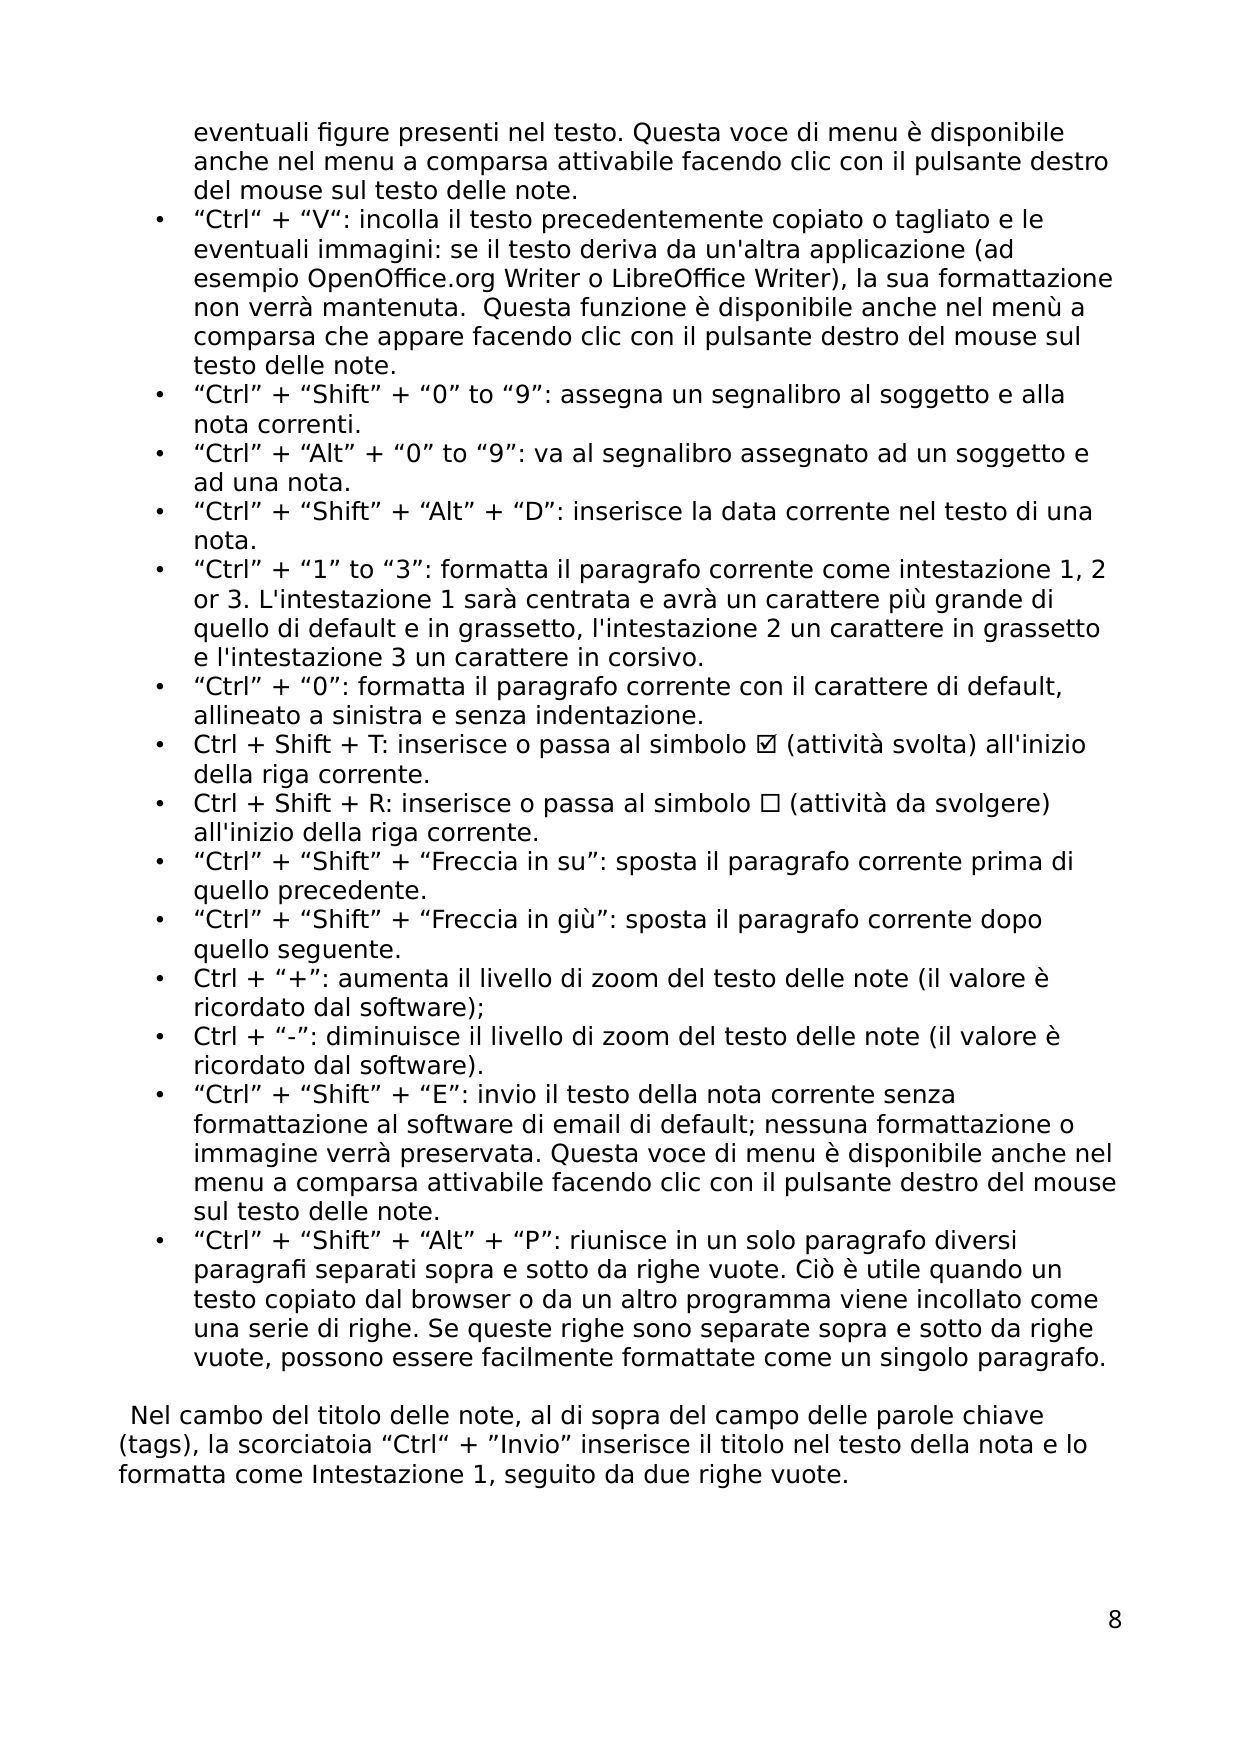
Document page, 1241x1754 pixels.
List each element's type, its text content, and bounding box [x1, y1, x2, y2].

list Ctrl + “-”: diminuisce il livello di zoom del testo delle note (il valore è ricordato dal software). [156, 1022, 1122, 1081]
list “Ctrl” + “Shift” + “Freccia in giù”: sposta il paragrafo corrente dopo quello seguente. [156, 906, 1122, 964]
text Nel cambo del titolo delle note, al di sopra del campo delle parole chiave (tags), la scorciatoia “Ctrl“ + ”Invio” inserisce il titolo nel testo della nota e lo formatta come Intestazione 1, seguito da due righe vuote. [118, 1401, 1122, 1489]
list “Ctrl” + “Shift” + “Alt” + “D”: inserisce la data corrente nel testo di una nota. [156, 497, 1122, 556]
list “Ctrl” + “Alt” + “0” to “9”: va al segnalibro assegnato ad un soggetto e ad una nota. [156, 439, 1122, 497]
list “Ctrl” + “0”: formatta il paragrafo corrente con il carattere di default, allineato a sinistra e senza indentazione. [156, 672, 1122, 731]
list eventuali figure presenti nel testo. Questa voce di menu è disponibile anche nel menu a comparsa attivabile facendo clic con il pulsante destro del mouse sul testo delle note. [156, 118, 1122, 206]
list “Ctrl” + “Shift” + “0” to “9”: assegna un segnalibro al soggetto e alla nota correnti. [156, 381, 1122, 439]
list Ctrl + Shift + T: inserisce o passa al simbolo  (attività svolta) all'inizio della riga corrente. [156, 731, 1122, 789]
list “Ctrl” + “1” to “3”: formatta il paragrafo corrente come intestazione 1, 2 or 3. L'intestazione 1 sarà centrata e avrà un carattere più grande di quello di default e in grassetto, l'intestazione 2 un carattere in grassetto e l'intestazione 3 un carattere in corsivo. [156, 556, 1122, 672]
list “Ctrl” + “Shift” + “E”: invio il testo della nota corrente senza formattazione al software di email di default; nessuna formattazione o immagine verrà preservata. Questa voce di menu è disponibile anche nel menu a comparsa attivabile facendo clic con il pulsante destro del mouse sul testo delle note. [156, 1081, 1122, 1226]
list “Ctrl” + “Shift” + “Freccia in su”: sposta il paragrafo corrente prima di quello precedente. [156, 847, 1122, 906]
list “Ctrl“ + “V“: incolla il testo precedentemente copiato o tagliato e le eventuali immagini: se il testo deriva da un'altra applicazione (ad esempio OpenOffice.org Writer o LibreOffice Writer), la sua formattazione non verrà mantenuta. Questa funzione è disponibile anche nel menù a comparsa che appare facendo clic con il pulsante destro del mouse sul testo delle note. [156, 206, 1122, 381]
list Ctrl + “+”: aumenta il livello di zoom del testo delle note (il valore è ricordato dal software); [156, 964, 1122, 1022]
list “Ctrl” + “Shift” + “Alt” + “P”: riunisce in un solo paragrafo diversi paragrafi separati sopra e sotto da righe vuote. Ciò è utile quando un testo copiato dal browser o da un altro programma viene incollato come una serie di righe. Se queste righe sono separate sopra e sotto da righe vuote, possono essere facilmente formattate come un singolo paragrafo. [156, 1226, 1122, 1372]
list Ctrl + Shift + R: inserisce o passa al simbolo  (attività da svolgere) all'inizio della riga corrente. [156, 789, 1122, 847]
